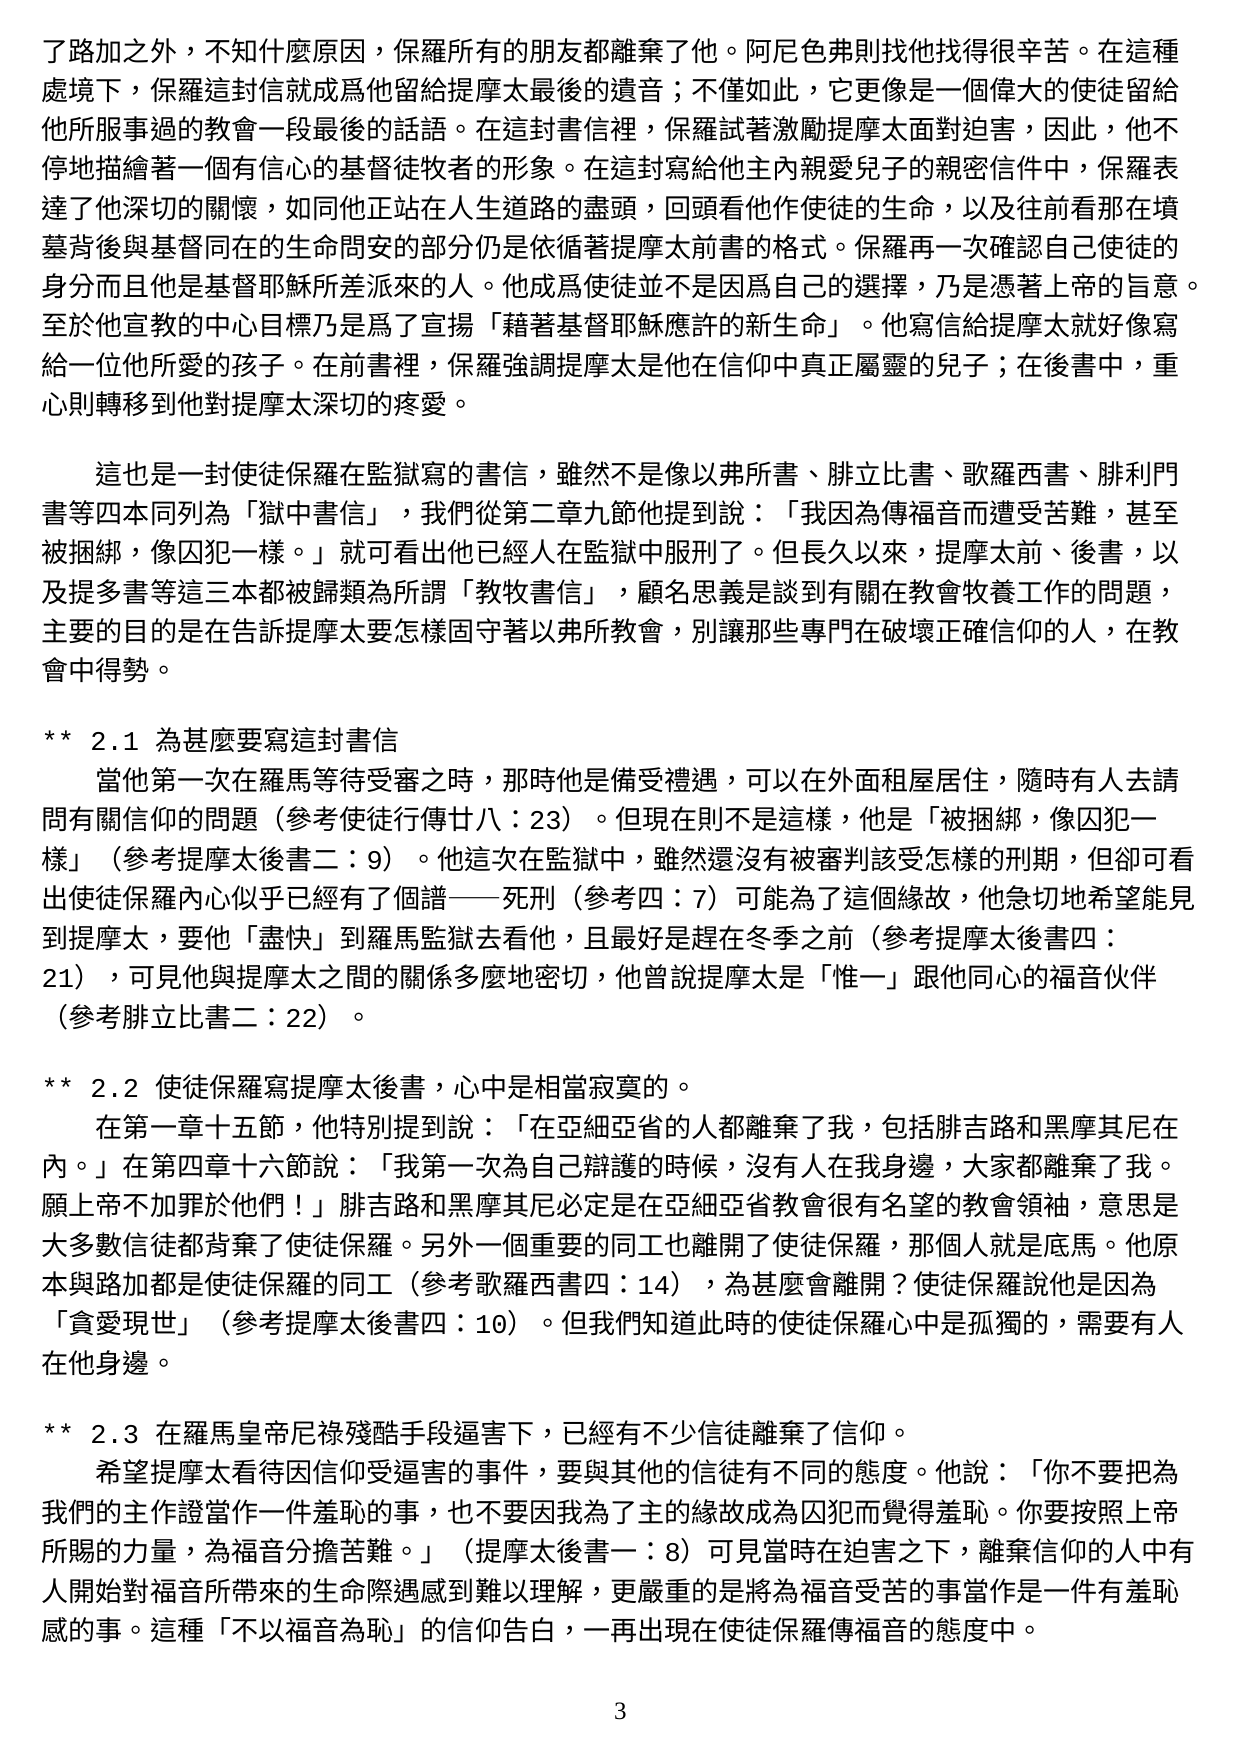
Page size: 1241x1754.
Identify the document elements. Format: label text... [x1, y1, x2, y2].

text 當他第一次在羅馬等待受審之時，那時他是備受禮遇，可以在外面租屋居住，隨時有人去請問有關信仰的問題（參考使徒行傳廿八：23）。但現在則不是這樣，他是「被捆綁，像囚犯一樣」（參考提摩太後書二：9）。他這次在監獄中，雖然還沒有被審判該受怎樣的刑期，但卻可看出使徒保羅內心似乎已經有了個譜——死刑（參考四：7）可能為了這個緣故，他急切地希望能見到提摩太，要他「盡快」到羅馬監獄去看他，且最好是趕在冬季之前（參考提摩太後書四：21），可見他與提摩太之間的關係多麼地密切，他曾說提摩太是「惟一」跟他同心的福音伙伴（參考腓立比書二：22）。 [41, 759, 1199, 1035]
text 對於提摩太後書的背景資料，除了這封信所提供之外，其他任何地方無從得知。這是一封非常私人性卻又具啓示性的信。當保羅寫提摩太前書時，他還是自由之身，他差派提摩太往以弗所去，且希望能和他在那裡儘快會合。而寫給提多的信也是保羅能夠自由、積極從事宣教工作之時所完成的。但提摩太後書卻是保羅身處羅馬監獄時才著作的書信。此外，比較這封信與保羅所寫作第一封監獄書信(如歌羅西書) ，反映出截然不同的態度。當保羅第一次下監時，他正等候審判，如同一位尚未判刑的人，仍有機會期待被釋放。但是當他第二次下監時，整個羅馬地區對基督教的態度已經全然改變。寫這封信時，保羅已是一位被判有罪的人， 一位被迫害教派的領袖。經過初審，他已無法倖免於死刑的結局，所以對他的朋友而言，接近保羅是一件很危險的事。除了路加之外，不知什麼原因，保羅所有的朋友都離棄了他。阿尼色弗則找他找得很辛苦。在這種處境下，保羅這封信就成爲他留給提摩太最後的遺音；不僅如此，它更像是一個偉大的使徒留給他所服事過的教會一段最後的話語。在這封書信裡，保羅試著激勵提摩太面對迫害，因此，他不停地描繪著一個有信心的基督徒牧者的形象。在這封寫給他主內親愛兒子的親密信件中，保羅表達了他深切的關懷，如同他正站在人生道路的盡頭，回頭看他作使徒的生命，以及往前看那在墳墓背後與基督同在的生命問安的部分仍是依循著提摩太前書的格式。保羅再一次確認自己使徒的身分而且他是基督耶穌所差派來的人。他成爲使徒並不是因爲自己的選擇，乃是憑著上帝的旨意。至於他宣教的中心目標乃是爲了宣揚「藉著基督耶穌應許的新生命」。他寫信給提摩太就好像寫給一位他所愛的孩子。在前書裡，保羅強調提摩太是他在信仰中真正屬靈的兒子；在後書中，重心則轉移到他對提摩太深切的疼愛。 [41, 29, 1199, 422]
text ** 2.2 使徒保羅寫提摩太後書，心中是相當寂寞的。 [41, 1066, 1199, 1106]
text 希望提摩太看待因信仰受逼害的事件，要與其他的信徒有不同的態度。他說：「你不要把為我們的主作證當作一件羞恥的事，也不要因我為了主的緣故成為囚犯而覺得羞恥。你要按照上帝所賜的力量，為福音分擔苦難。」（提摩太後書一：8）可見當時在迫害之下，離棄信仰的人中有人開始對福音所帶來的生命際遇感到難以理解，更嚴重的是將為福音受苦的事當作是一件有羞恥感的事。這種「不以福音為恥」的信仰告白，一再出現在使徒保羅傳福音的態度中。 [41, 1451, 1199, 1648]
text ** 2.1 為甚麼要寫這封書信 [41, 719, 1199, 759]
text 這也是一封使徒保羅在監獄寫的書信，雖然不是像以弗所書、腓立比書、歌羅西書、腓利門書等四本同列為「獄中書信」，我們從第二章九節他提到說：「我因為傳福音而遭受苦難，甚至被捆綁，像囚犯一樣。」就可看出他已經人在監獄中服刑了。但長久以來，提摩太前、後書，以及提多書等這三本都被歸類為所謂「教牧書信」，顧名思義是談到有關在教會牧養工作的問題，主要的目的是在告訴提摩太要怎樣固守著以弗所教會，別讓那些專門在破壞正確信仰的人，在教會中得勢。 [41, 453, 1199, 688]
text 在第一章十五節，他特別提到說：「在亞細亞省的人都離棄了我，包括腓吉路和黑摩其尼在內。」在第四章十六節說：「我第一次為自己辯護的時候，沒有人在我身邊，大家都離棄了我。願上帝不加罪於他們！」腓吉路和黑摩其尼必定是在亞細亞省教會很有名望的教會領袖，意思是大多數信徒都背棄了使徒保羅。另外一個重要的同工也離開了使徒保羅，那個人就是底馬。他原本與路加都是使徒保羅的同工（參考歌羅西書四：14），為甚麼會離開？使徒保羅說他是因為「貪愛現世」（參考提摩太後書四：10）。但我們知道此時的使徒保羅心中是孤獨的，需要有人在他身邊。 [41, 1106, 1199, 1381]
text ** 2.3 在羅馬皇帝尼祿殘酷手段逼害下，已經有不少信徒離棄了信仰。 [41, 1412, 1199, 1451]
